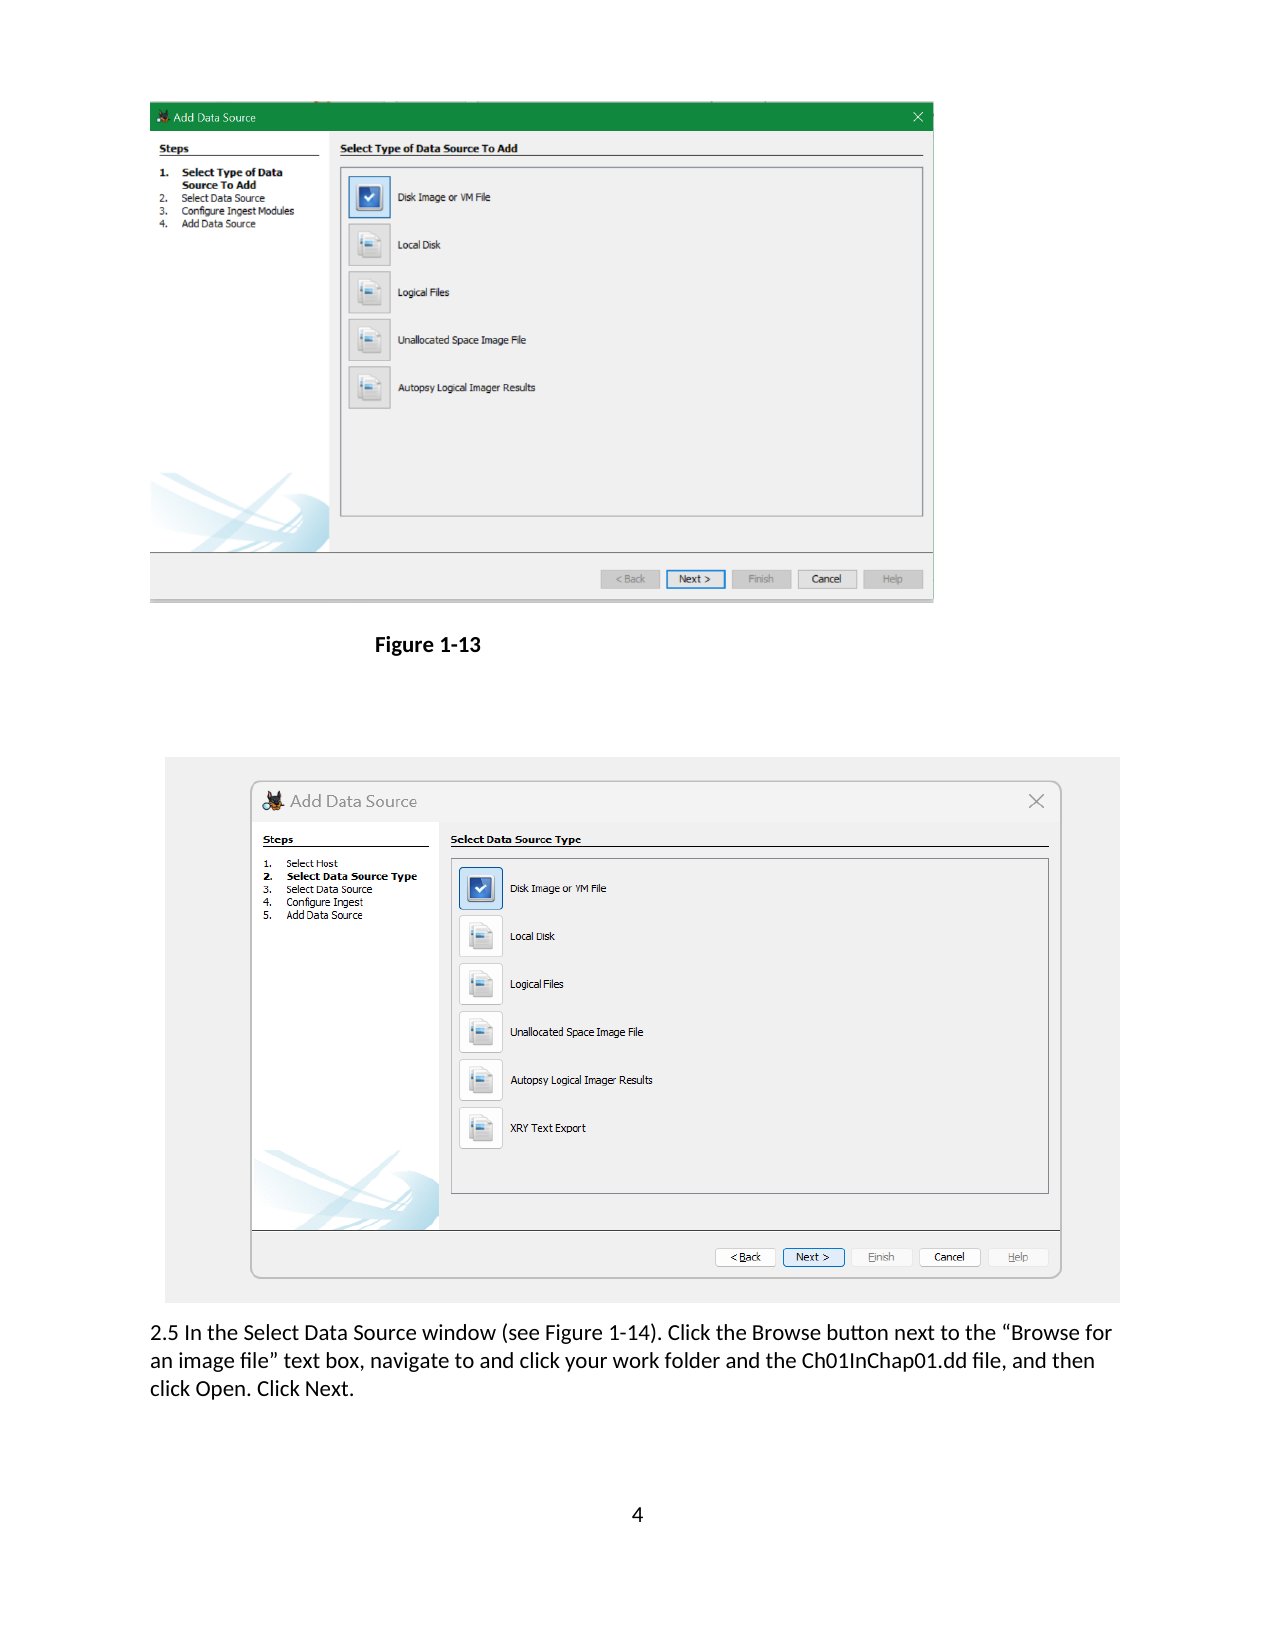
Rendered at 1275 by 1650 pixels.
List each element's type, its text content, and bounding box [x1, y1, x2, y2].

text 2.5 In the Select Data Source window (see Figure 1-14). Click the Browse button next to the “Browse for an image file” text box, navigate to and click your work folder and the Ch01InChap01.dd file, and then click Open. Click Next. [150, 1318, 1125, 1402]
text Figure 1-13 [150, 631, 1125, 659]
